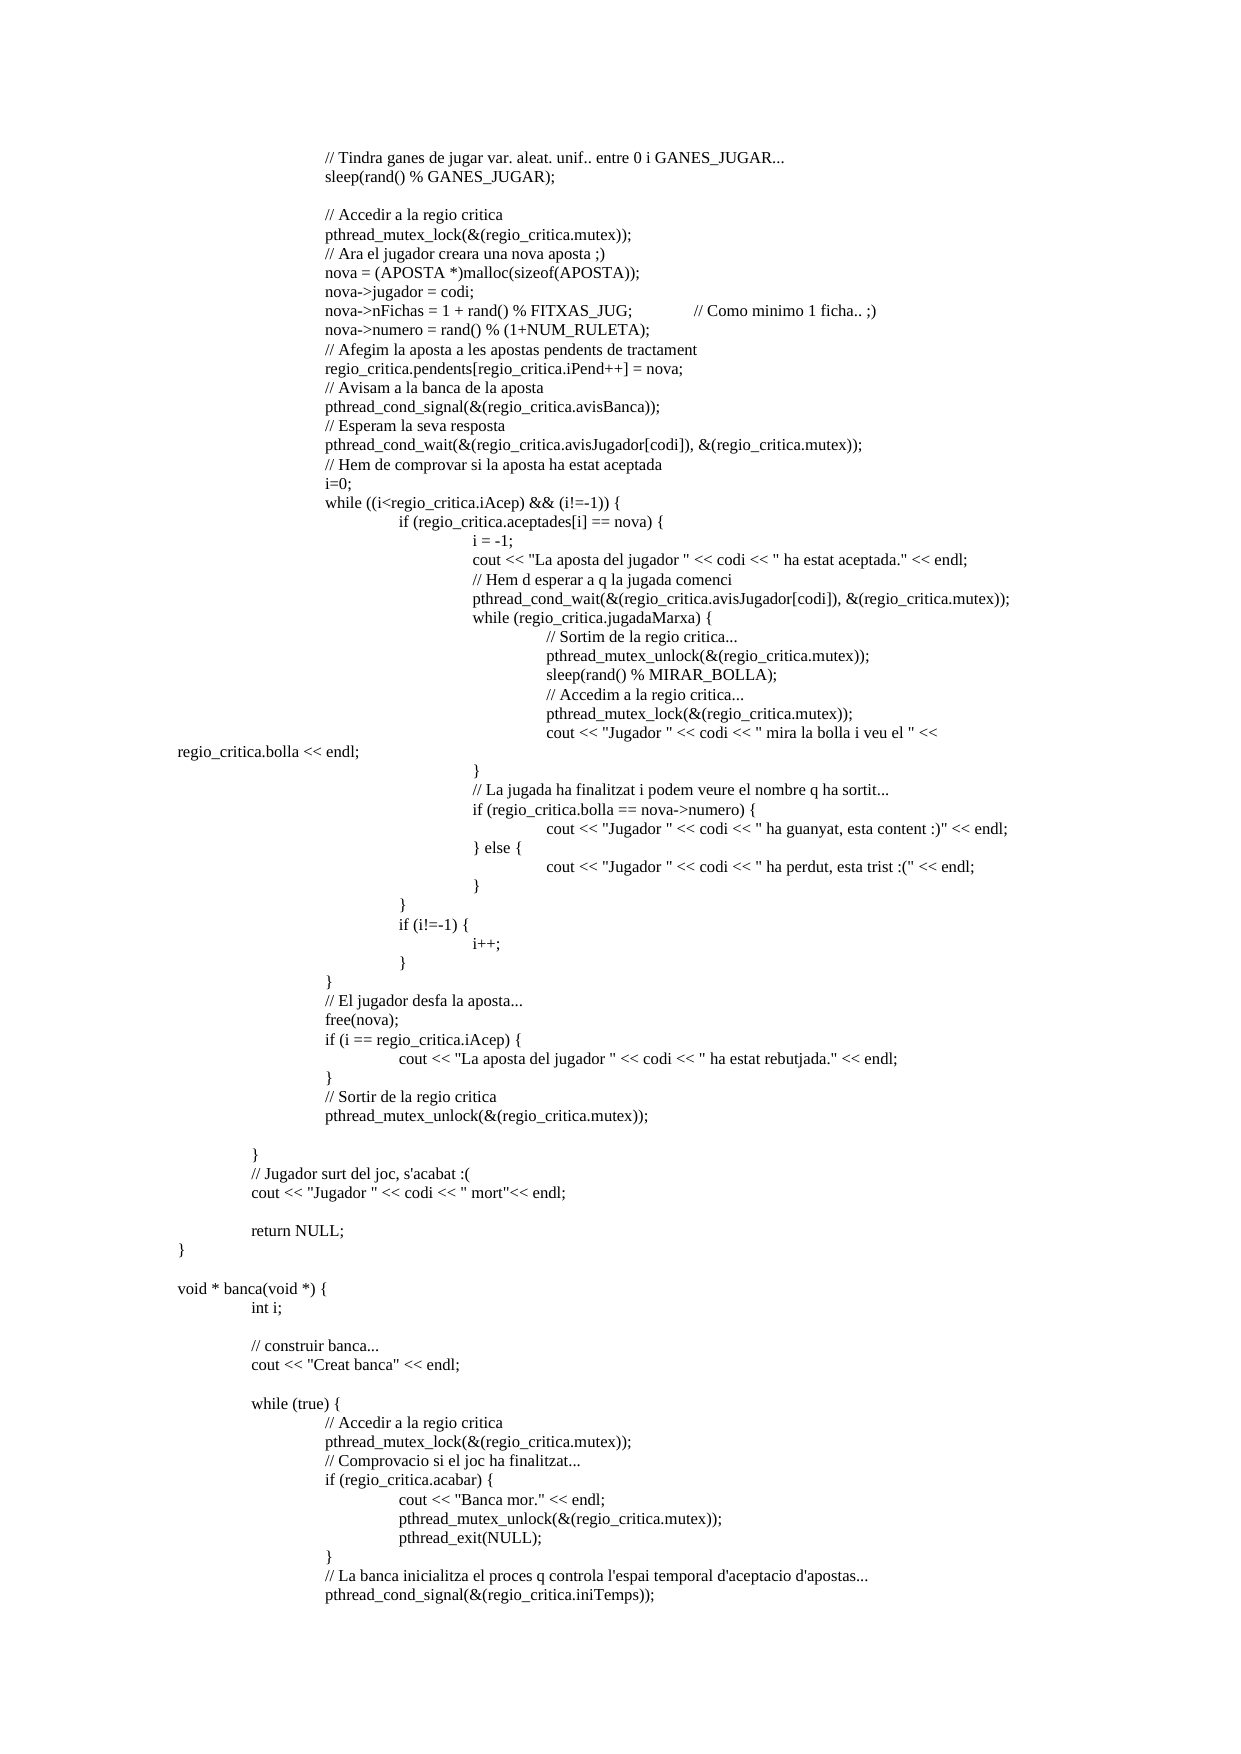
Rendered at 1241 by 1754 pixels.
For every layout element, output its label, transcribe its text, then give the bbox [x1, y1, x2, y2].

text // Sortim de la regio critica... [177, 627, 1063, 646]
text pthread_cond_wait(&(regio_critica.avisJugador[codi]), &(regio_critica.mutex)); [177, 588, 1063, 608]
text cout << "Jugador " << codi << " ha perdut, esta trist :(" << endl; [177, 857, 1063, 876]
text sleep(rand() % MIRAR_BOLLA); [177, 665, 1063, 684]
text } [177, 1240, 1063, 1259]
text nova->nFichas = 1 + rand() % FITXAS_JUG; // Como minimo 1 ficha.. ;) [177, 301, 1063, 320]
text // La banca inicialitza el proces q controla l'espai temporal d'aceptacio d'apostas... [177, 1566, 1063, 1585]
text if (i!=-1) { [177, 914, 1063, 933]
text while (true) { [177, 1393, 1063, 1413]
text cout << "Jugador " << codi << " mort"<< endl; [177, 1183, 1063, 1202]
text while (regio_critica.jugadaMarxa) { [177, 608, 1063, 627]
text cout << "La aposta del jugador " << codi << " ha estat aceptada." << endl; [177, 550, 1063, 569]
text if (regio_critica.bolla == nova->numero) { [177, 799, 1063, 818]
text nova->numero = rand() % (1+NUM_RULETA); [177, 320, 1063, 339]
text cout << "Jugador " << codi << " ha guanyat, esta content :)" << endl; [177, 818, 1063, 838]
text // Accedim a la regio critica... [177, 684, 1063, 703]
text // construir banca... [177, 1336, 1063, 1355]
text if (regio_critica.aceptades[i] == nova) { [177, 512, 1063, 531]
text pthread_cond_wait(&(regio_critica.avisJugador[codi]), &(regio_critica.mutex)); [177, 435, 1063, 454]
text // Hem de comprovar si la aposta ha estat aceptada [177, 454, 1063, 473]
text free(nova); [177, 1010, 1063, 1029]
text // La jugada ha finalitzat i podem veure el nombre q ha sortit... [177, 780, 1063, 799]
text pthread_cond_signal(&(regio_critica.avisBanca)); [177, 397, 1063, 416]
text pthread_mutex_unlock(&(regio_critica.mutex)); [177, 646, 1063, 665]
text pthread_mutex_unlock(&(regio_critica.mutex)); [177, 1508, 1063, 1528]
text nova->jugador = codi; [177, 282, 1063, 301]
text pthread_mutex_lock(&(regio_critica.mutex)); [177, 224, 1063, 243]
text i++; [177, 933, 1063, 953]
text } [177, 972, 1063, 991]
text // Hem d esperar a q la jugada comenci [177, 569, 1063, 588]
text pthread_mutex_lock(&(regio_critica.mutex)); [177, 1432, 1063, 1451]
text } [177, 1068, 1063, 1087]
text sleep(rand() % GANES_JUGAR); [177, 167, 1063, 186]
text cout << "Jugador " << codi << " mira la bolla i veu el " << regio_critica.bolla << endl; [177, 723, 1063, 761]
text // Ara el jugador creara una nova aposta ;) [177, 243, 1063, 263]
text // Afegim la aposta a les apostas pendents de tractament [177, 339, 1063, 358]
text // Accedir a la regio critica [177, 1413, 1063, 1432]
text nova = (APOSTA *)malloc(sizeof(APOSTA)); [177, 263, 1063, 282]
text int i; [177, 1298, 1063, 1317]
text // Comprovacio si el joc ha finalitzat... [177, 1451, 1063, 1470]
text cout << "La aposta del jugador " << codi << " ha estat rebutjada." << endl; [177, 1048, 1063, 1068]
text if (regio_critica.acabar) { [177, 1470, 1063, 1489]
text } [177, 895, 1063, 914]
text } [177, 1144, 1063, 1163]
text cout << "Creat banca" << endl; [177, 1355, 1063, 1374]
text i=0; [177, 473, 1063, 493]
text // Esperam la seva resposta [177, 416, 1063, 435]
text pthread_mutex_unlock(&(regio_critica.mutex)); [177, 1106, 1063, 1125]
text // El jugador desfa la aposta... [177, 991, 1063, 1010]
text } [177, 953, 1063, 972]
text while ((i<regio_critica.iAcep) && (i!=-1)) { [177, 493, 1063, 512]
text pthread_cond_signal(&(regio_critica.iniTemps)); [177, 1585, 1063, 1604]
text i = -1; [177, 531, 1063, 550]
text } [177, 1547, 1063, 1566]
text // Avisam a la banca de la aposta [177, 378, 1063, 397]
text pthread_exit(NULL); [177, 1528, 1063, 1547]
text pthread_mutex_lock(&(regio_critica.mutex)); [177, 703, 1063, 723]
text // Tindra ganes de jugar var. aleat. unif.. entre 0 i GANES_JUGAR... [177, 148, 1063, 167]
text } [177, 761, 1063, 780]
text void * banca(void *) { [177, 1278, 1063, 1298]
text // Jugador surt del joc, s'acabat :( [177, 1163, 1063, 1183]
text return NULL; [177, 1221, 1063, 1240]
text if (i == regio_critica.iAcep) { [177, 1029, 1063, 1048]
text cout << "Banca mor." << endl; [177, 1489, 1063, 1508]
text // Accedir a la regio critica [177, 205, 1063, 224]
text // Sortir de la regio critica [177, 1087, 1063, 1106]
text } [177, 876, 1063, 895]
text regio_critica.pendents[regio_critica.iPend++] = nova; [177, 358, 1063, 378]
text } else { [177, 838, 1063, 857]
